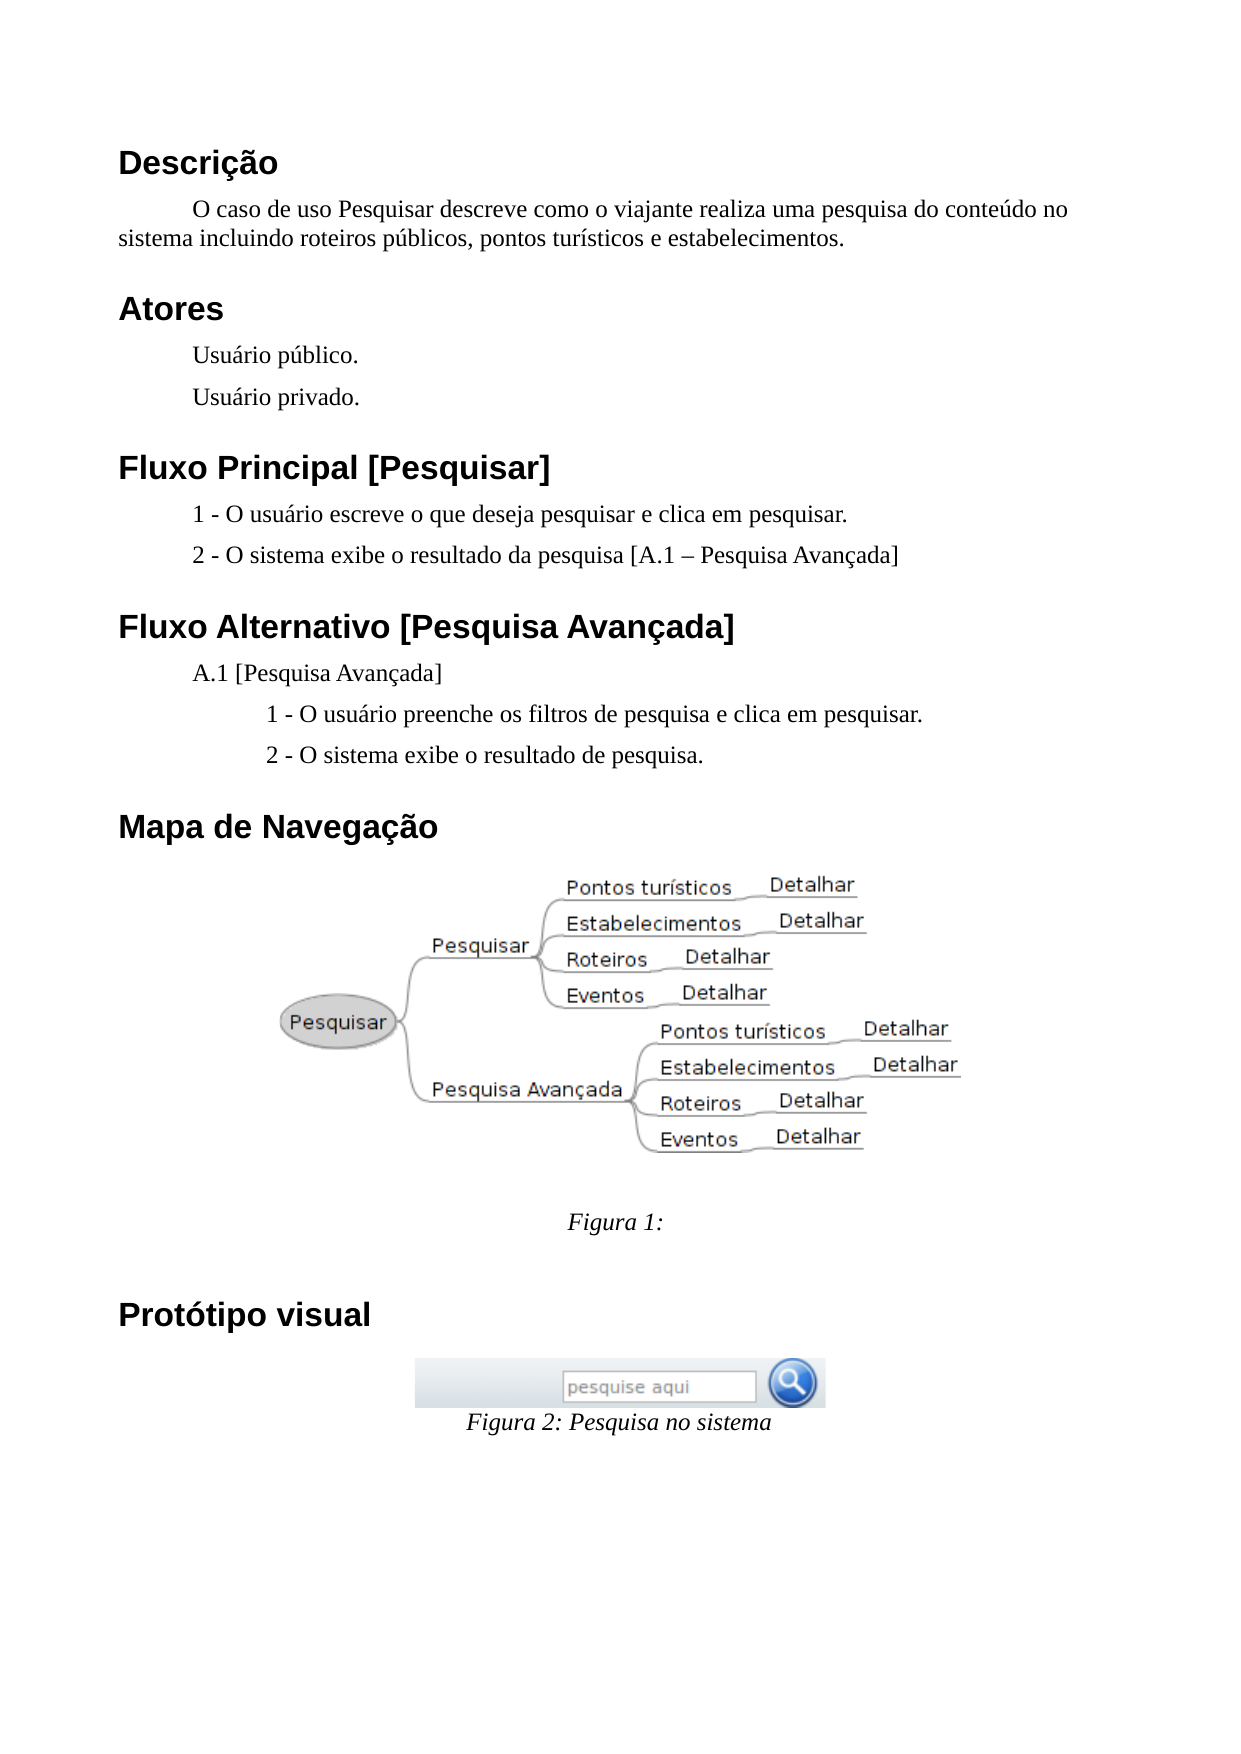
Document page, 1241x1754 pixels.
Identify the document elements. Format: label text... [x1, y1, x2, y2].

text Figura 2: Pesquisa no sistema [414, 1408, 826, 1436]
text Usuário privado. [118, 382, 1122, 410]
picture [414, 1358, 826, 1408]
subtitle Protótipo visual [118, 1295, 1122, 1334]
text 1 - O usuário escreve o que deseja pesquisar e clica em pesquisar. [118, 499, 1122, 528]
subtitle Mapa de Navegação [118, 806, 1122, 845]
subtitle Fluxo Alternativo [Pesquisa Avançada] [118, 607, 1122, 645]
subtitle Atores [118, 289, 1122, 328]
picture [279, 870, 961, 1153]
text O caso de uso Pesquisar descreve como o viajante realiza uma pesquisa do conteúdo no sistema incluindo roteiros públicos, pontos turísticos e estabelecimentos. [118, 194, 1122, 252]
subtitle Descrição [118, 143, 1122, 182]
text Usuário público. [118, 340, 1122, 369]
text 2 - O sistema exibe o resultado de pesquisa. [118, 740, 1122, 769]
subtitle Fluxo Principal [Pesquisar] [118, 448, 1122, 487]
text 1 - O usuário preenche os filtros de pesquisa e clica em pesquisar. [118, 699, 1122, 728]
text A.1 [Pesquisa Avançada] [118, 658, 1122, 686]
text 2 - O sistema exibe o resultado da pesquisa [A.1 – Pesquisa Avançada] [118, 540, 1122, 569]
text Figura 1: [279, 1207, 961, 1236]
